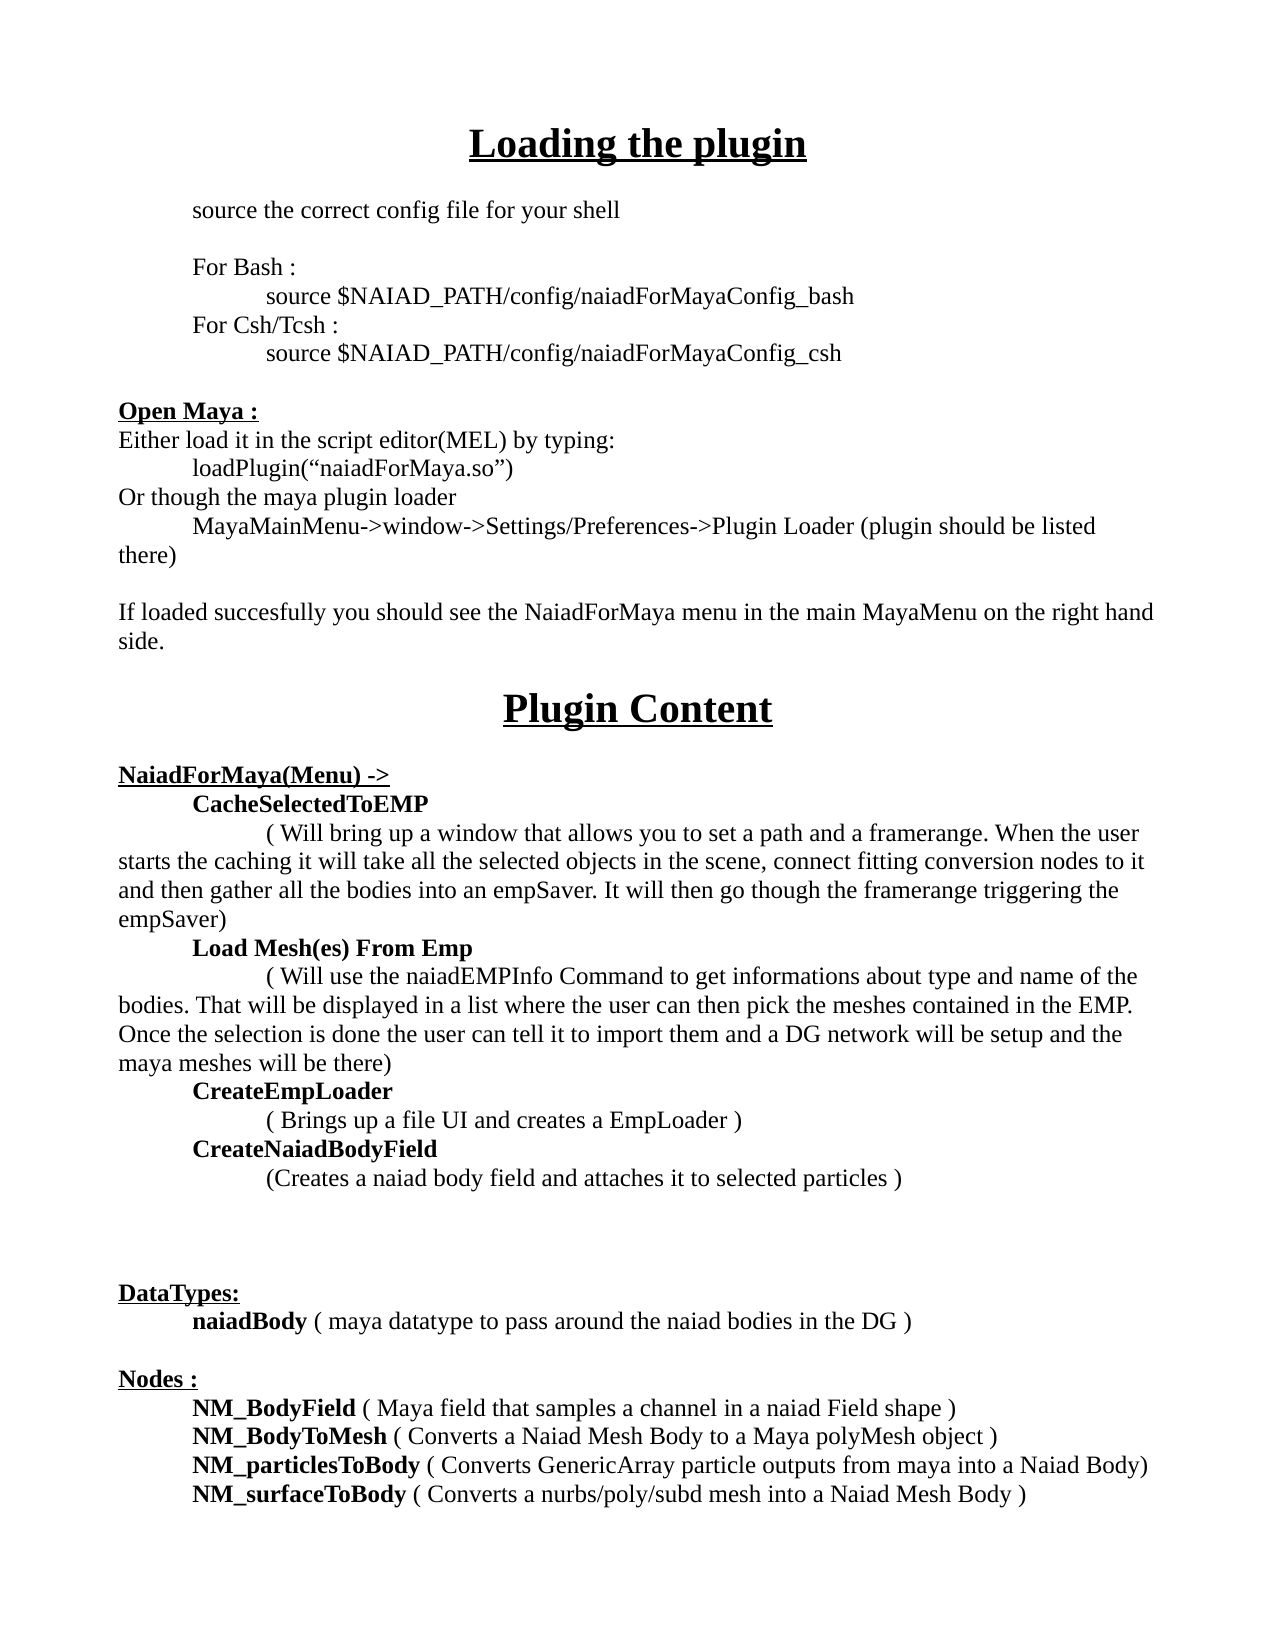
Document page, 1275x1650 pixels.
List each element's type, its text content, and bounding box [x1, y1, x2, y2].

text ( Brings up a file UI and creates a EmpLoader ) [118, 1105, 1157, 1134]
text CreateEmpLoader [118, 1076, 1157, 1105]
text source the correct config file for your shell [118, 195, 1157, 223]
text Load Mesh(es) From Emp [118, 933, 1157, 961]
text Open Maya : [118, 396, 1157, 425]
text (Creates a naiad body field and attaches it to selected particles ) [118, 1163, 1157, 1191]
text NM_BodyToMesh ( Converts a Naiad Mesh Body to a Maya polyMesh object ) [118, 1421, 1157, 1450]
text NM_BodyField ( Maya field that samples a channel in a naiad Field shape ) [118, 1393, 1157, 1421]
text MayaMainMenu->window->Settings/Preferences->Plugin Loader (plugin should be listed there) [118, 511, 1157, 568]
text source $NAIAD_PATH/config/naiadForMayaConfig_csh [118, 338, 1157, 367]
text loadPlugin(“naiadForMaya.so”) [118, 453, 1157, 482]
text For Bash : [118, 252, 1157, 281]
text CreateNaiadBodyField [118, 1134, 1157, 1163]
text NM_surfaceToBody ( Converts a nurbs/poly/subd mesh into a Naiad Mesh Body ) [118, 1479, 1157, 1508]
text If loaded succesfully you should see the NaiadForMaya menu in the main MayaMenu on the right hand side. [118, 597, 1157, 655]
text Plugin Content [118, 683, 1157, 731]
text DataTypes: [118, 1278, 1157, 1306]
text For Csh/Tcsh : [118, 310, 1157, 338]
text ( Will bring up a window that allows you to set a path and a framerange. When the user starts the caching it will take all the selected objects in the scene, connect fitting conversion nodes to it and then gather all the bodies into an empSaver. It will then go though the framerange triggering the empSaver) [118, 818, 1157, 933]
text Either load it in the script editor(MEL) by typing: [118, 425, 1157, 453]
text NM_particlesToBody ( Converts GenericArray particle outputs from maya into a Naiad Body) [118, 1450, 1157, 1479]
text NaiadForMaya(Menu) -> [118, 760, 1157, 789]
text CacheSelectedToEMP [118, 789, 1157, 818]
text Loading the plugin [118, 118, 1157, 166]
text Or though the maya plugin loader [118, 482, 1157, 511]
text Nodes : [118, 1364, 1157, 1393]
text source $NAIAD_PATH/config/naiadForMayaConfig_bash [118, 281, 1157, 310]
text naiadBody ( maya datatype to pass around the naiad bodies in the DG ) [118, 1306, 1157, 1335]
text ( Will use the naiadEMPInfo Command to get informations about type and name of the bodies. That will be displayed in a list where the user can then pick the meshes contained in the EMP. Once the selection is done the user can tell it to import them and a DG network will be setup and the maya meshes will be there) [118, 961, 1157, 1076]
